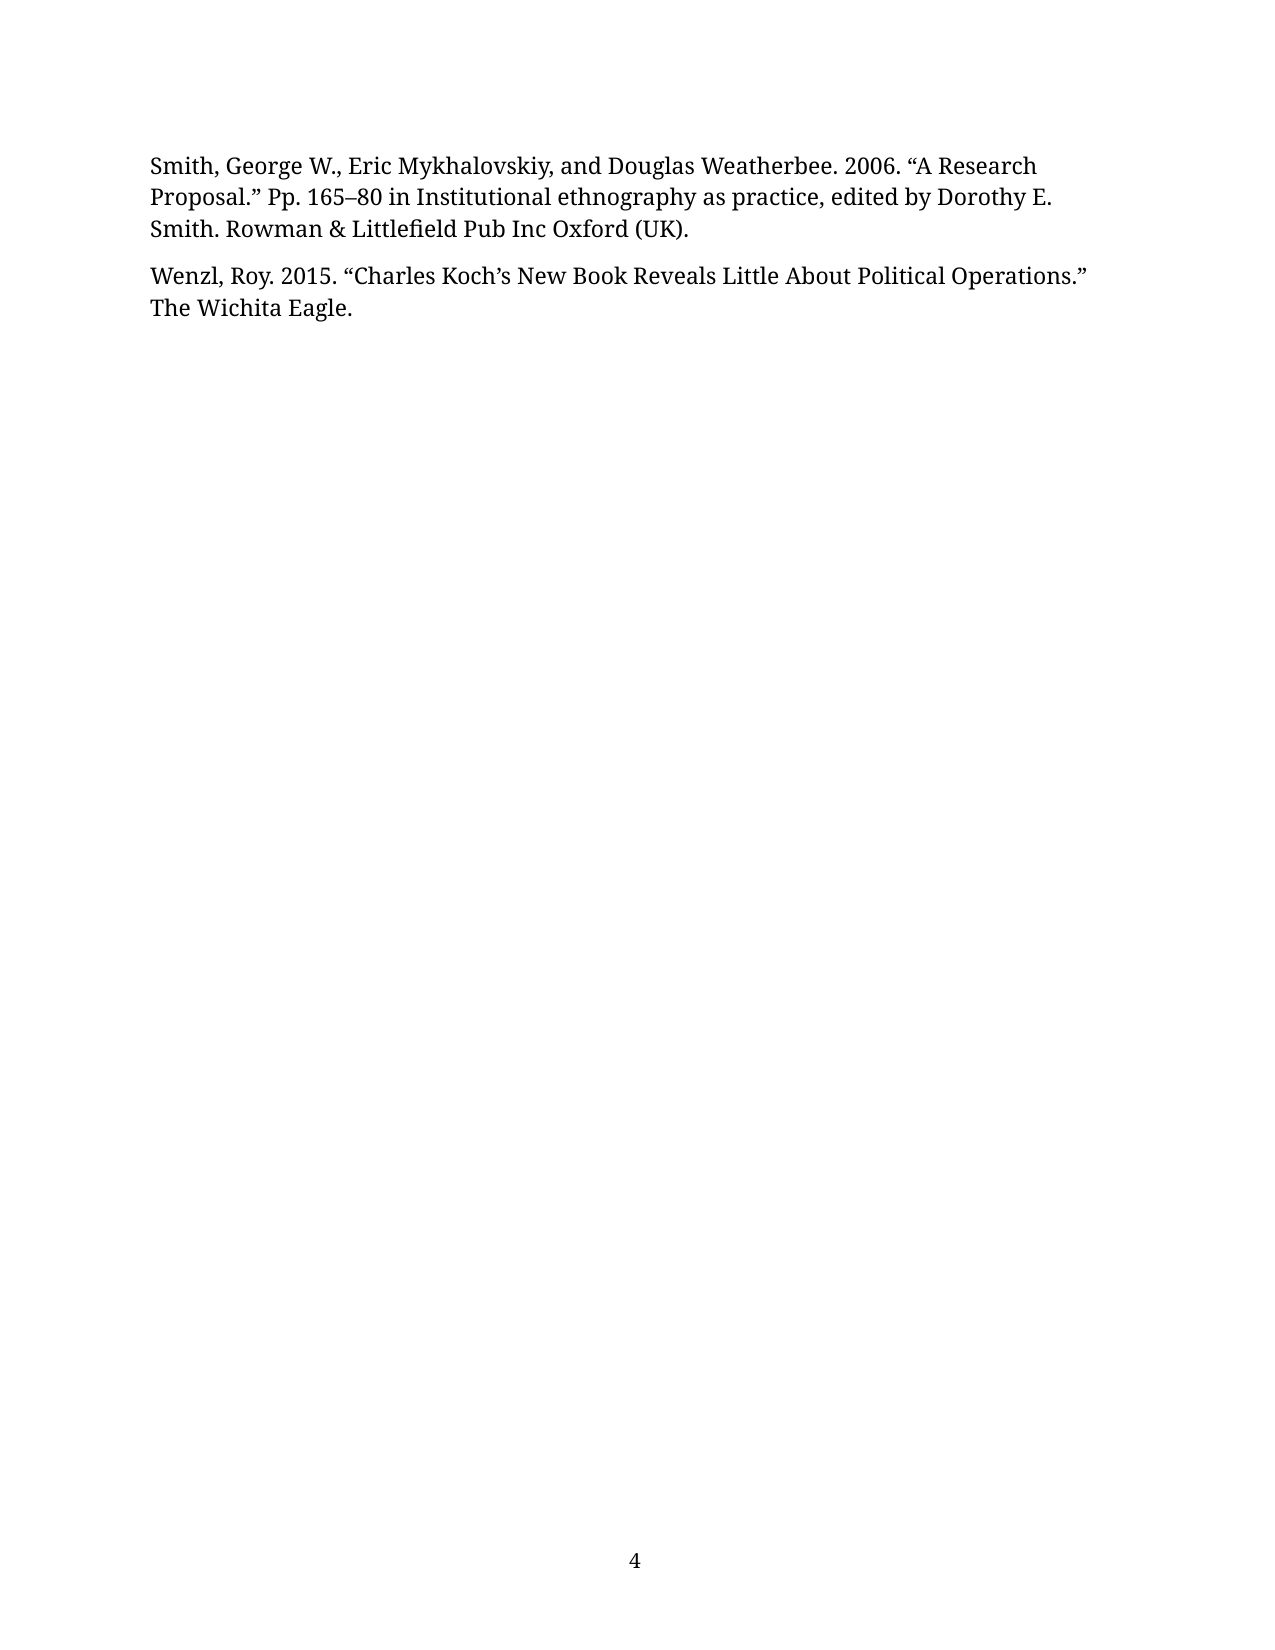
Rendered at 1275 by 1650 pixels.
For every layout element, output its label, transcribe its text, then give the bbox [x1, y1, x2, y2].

text Smith, George W., Eric Mykhalovskiy, and Douglas Weatherbee. 2006. “A Research Proposal.” Pp. 165–80 in Institutional ethnography as practice, edited by Dorothy E. Smith. Rowman & Littlefield Pub Inc Oxford (UK). [150, 150, 1125, 244]
text Wenzl, Roy. 2015. “Charles Koch’s New Book Reveals Little About Political Operations.” The Wichita Eagle. [150, 260, 1125, 323]
